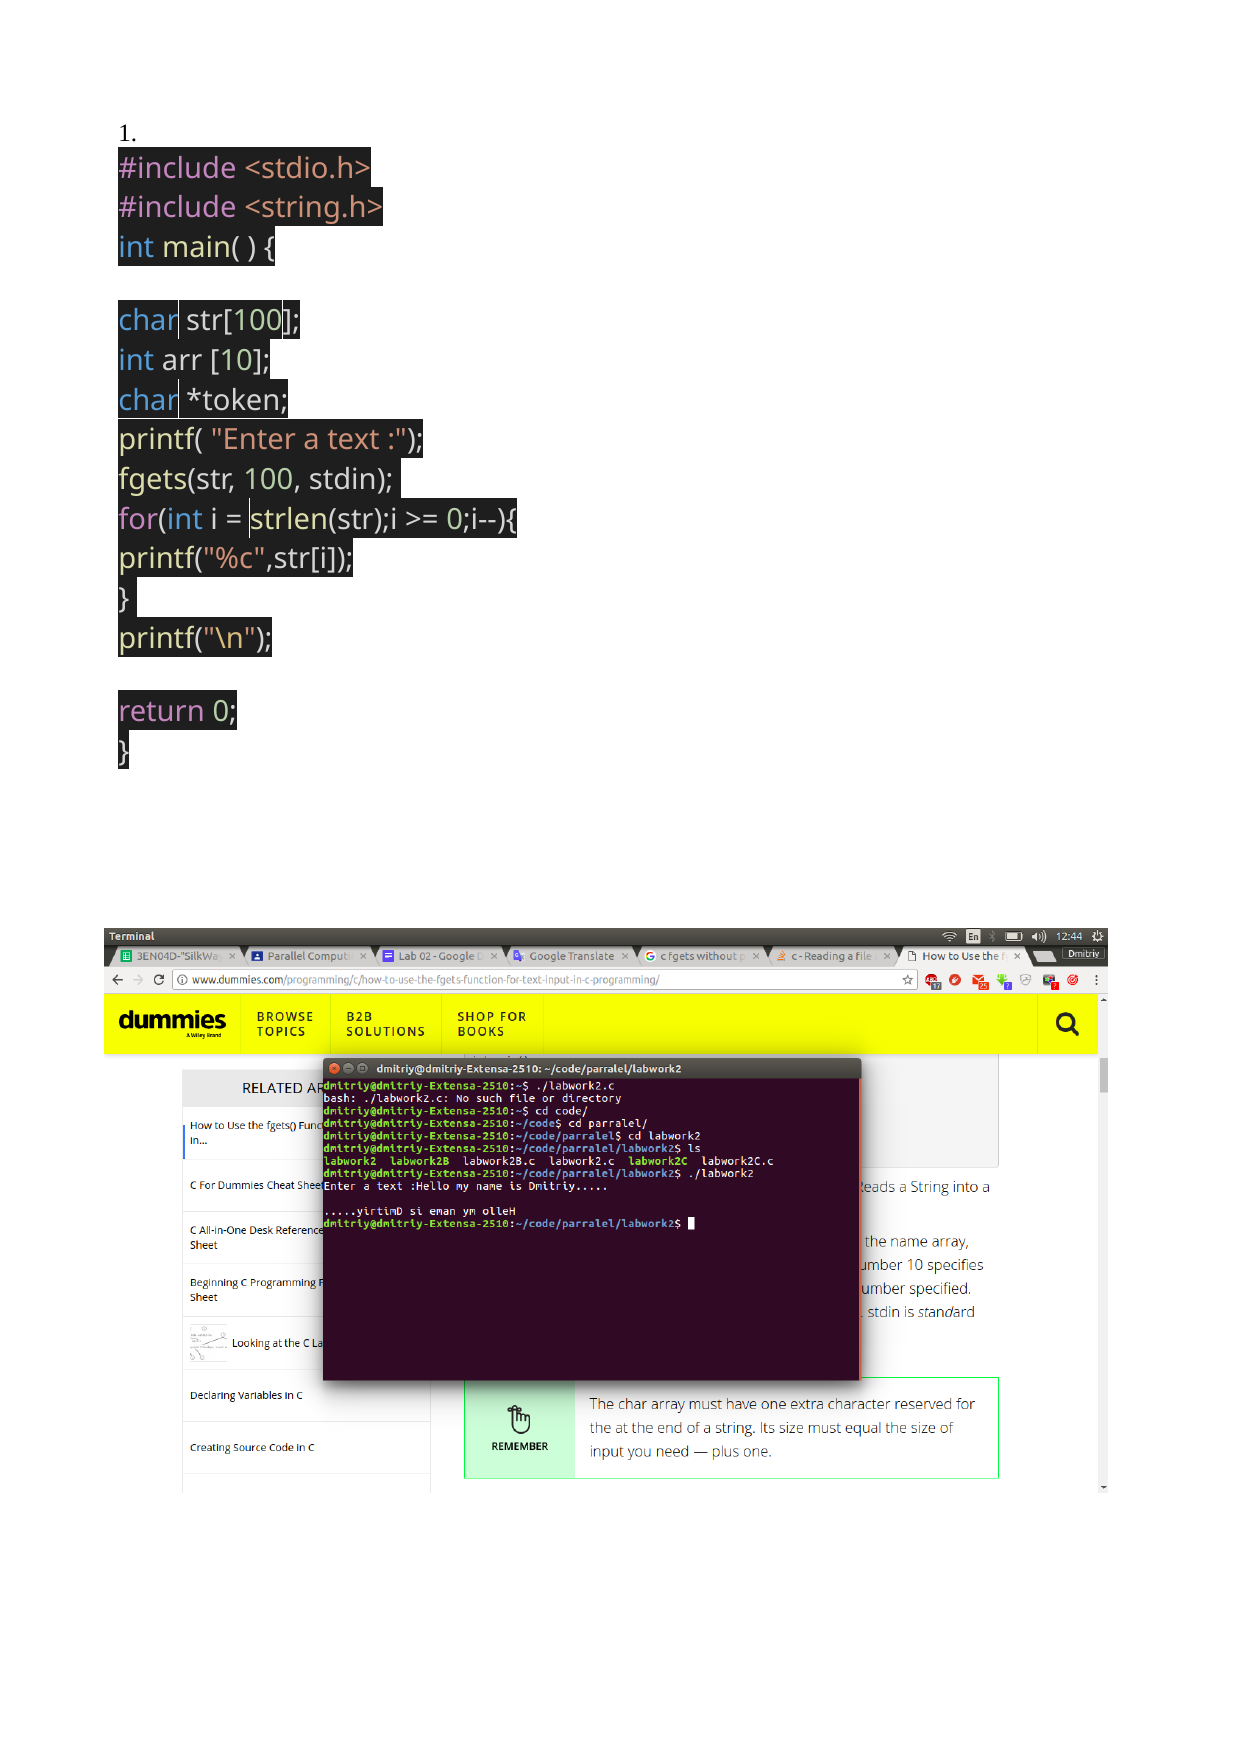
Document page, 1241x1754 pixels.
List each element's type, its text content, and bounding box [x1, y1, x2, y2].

text } [118, 730, 1122, 769]
text 1. [118, 118, 1122, 147]
text #include <string.h> [118, 187, 1122, 226]
text for(int i = strlen(str);i >= 0;i--){ [118, 498, 1122, 538]
text printf( "Enter a text :"); [118, 418, 1122, 458]
picture [104, 928, 1108, 1493]
text int arr [10]; [118, 339, 1122, 379]
text #include <stdio.h> [118, 147, 1122, 187]
text int main( ) { [118, 226, 1122, 266]
text printf("%c",str[i]); [118, 538, 1122, 577]
text char str[100]; [118, 299, 1122, 339]
text fgets(str, 100, stdin); [118, 458, 1122, 498]
text printf("\n"); [118, 617, 1122, 657]
text return 0; [118, 690, 1122, 730]
text } [118, 577, 1122, 617]
text char *token; [118, 379, 1122, 418]
